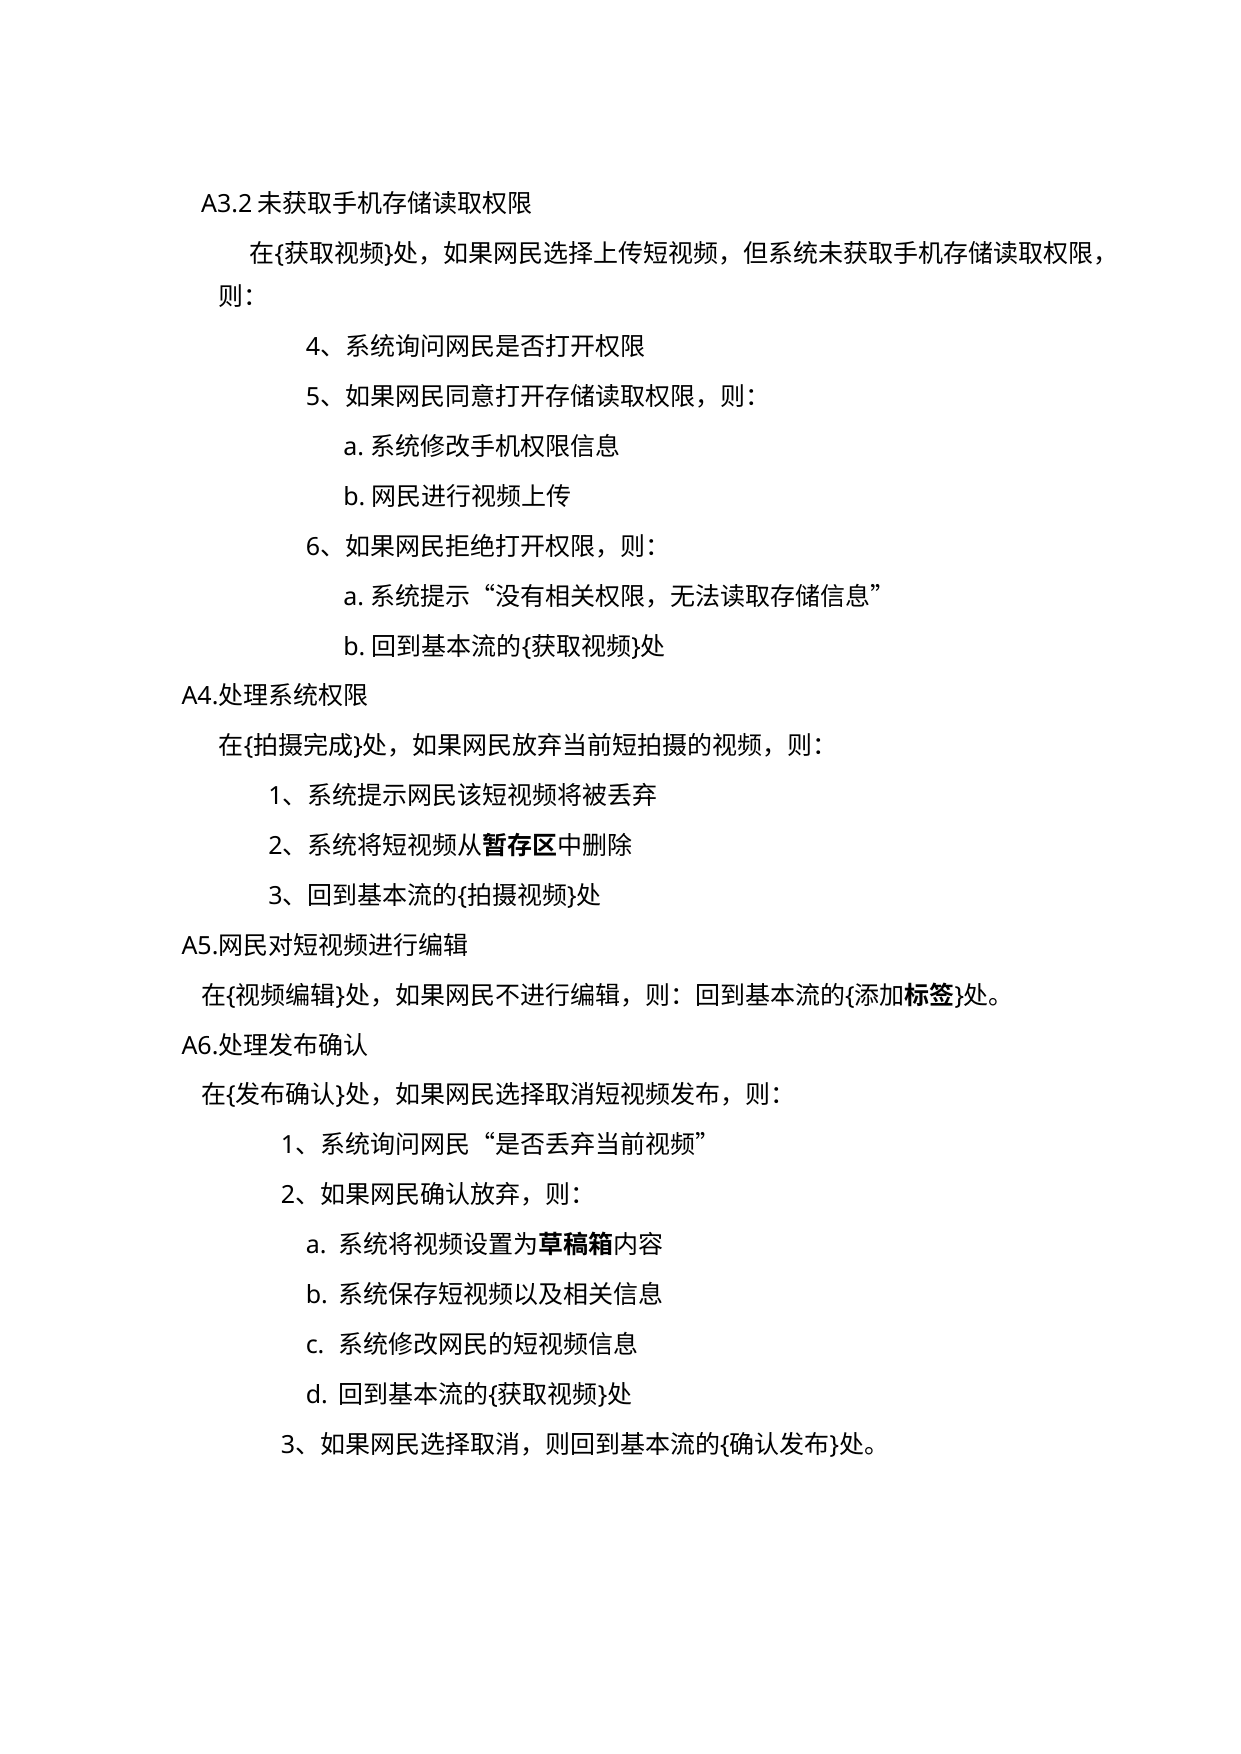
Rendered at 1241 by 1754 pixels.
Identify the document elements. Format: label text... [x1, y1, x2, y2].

text A3.2未获取手机存储读取权限 [118, 183, 1122, 219]
list 系统提示网民该短视频将被丢弃 [268, 776, 1122, 812]
text A6.处理发布确认 [118, 1025, 1122, 1061]
list 系统修改网民的短视频信息 [306, 1324, 1122, 1361]
text 在{视频编辑}处，如果网民不进行编辑，则：回到基本流的{添加标签}处。 [118, 975, 1122, 1011]
list 回到基本流的{获取视频}处 [306, 1374, 1122, 1411]
list 系统修改手机权限信息 [343, 426, 1122, 463]
list 系统将短视频从暂存区中删除 [268, 826, 1122, 862]
list 回到基本流的{获取视频}处 [343, 626, 1122, 662]
list 如果网民同意打开存储读取权限，则： [306, 376, 1122, 413]
list 如果网民拒绝打开权限，则： [306, 526, 1122, 562]
list 如果网民确认放弃，则： [281, 1175, 1122, 1211]
list 系统将视频设置为草稿箱内容 [306, 1225, 1122, 1261]
list 系统询问网民是否打开权限 [306, 327, 1122, 363]
list 系统保存短视频以及相关信息 [306, 1274, 1122, 1311]
list 网民进行视频上传 [343, 476, 1122, 512]
text A5.网民对短视频进行编辑 [118, 925, 1122, 962]
text 在{拍摄完成}处，如果网民放弃当前短拍摄的视频，则： [118, 726, 1122, 762]
list 回到基本流的{拍摄视频}处 [268, 875, 1122, 912]
text A4.处理系统权限 [118, 676, 1122, 712]
text 在{获取视频}处，如果网民选择上传短视频，但系统未获取手机存储读取权限， 则： [118, 233, 1122, 313]
text 在{发布确认}处，如果网民选择取消短视频发布，则： [118, 1075, 1122, 1111]
list 系统询问网民“是否丢弃当前视频” [281, 1125, 1122, 1161]
list 系统提示“没有相关权限，无法读取存储信息” [343, 576, 1122, 612]
list 如果网民选择取消，则回到基本流的{确认发布}处。 [281, 1424, 1122, 1461]
